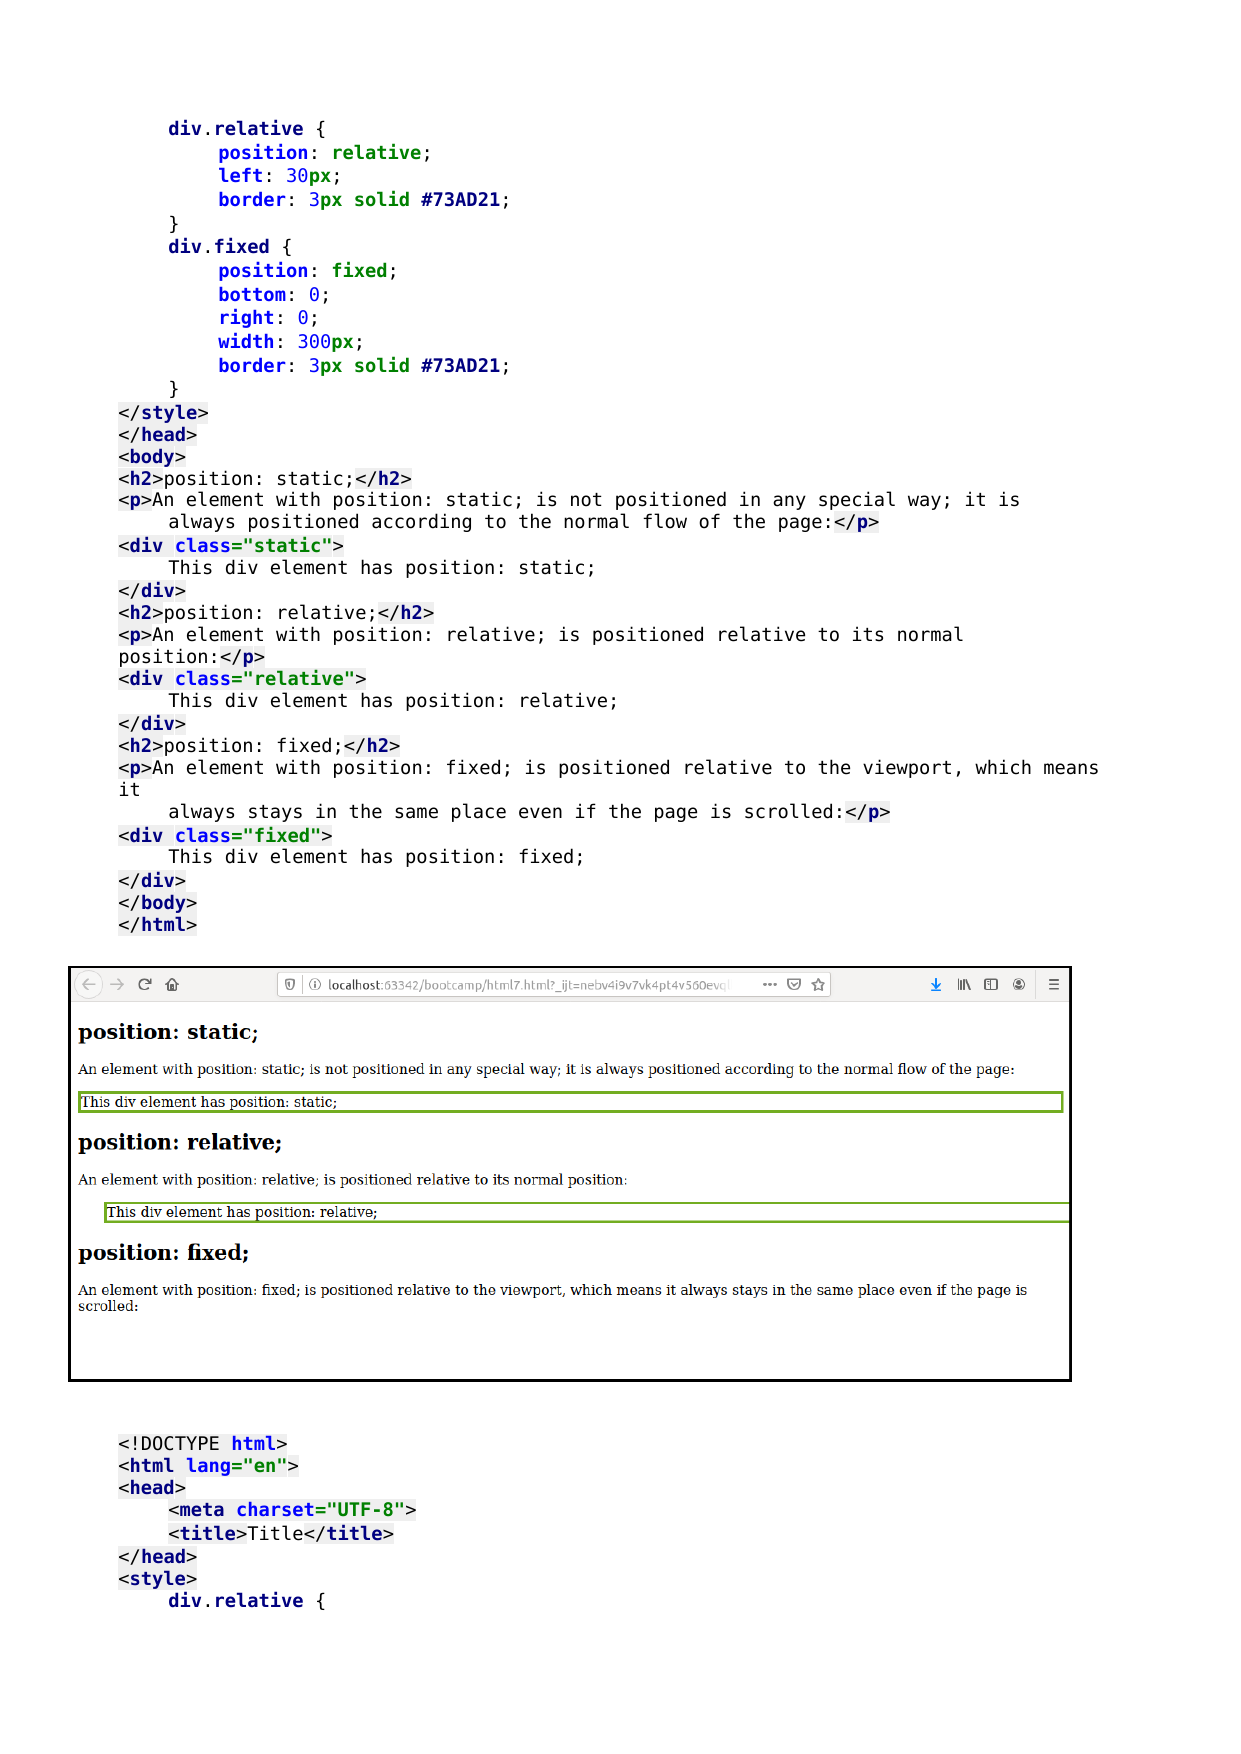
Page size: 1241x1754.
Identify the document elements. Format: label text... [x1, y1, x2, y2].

text This div element has position: relative; [118, 690, 1122, 713]
text </div> [118, 870, 1122, 892]
text <div class="fixed"> [118, 824, 1122, 846]
text left: 30px; [118, 165, 1122, 189]
text width: 300px; [118, 331, 1122, 354]
text position: relative; [118, 142, 1122, 165]
text </head> [118, 1546, 1122, 1568]
text <p>An element with position: fixed; is positioned relative to the viewport, which means it [118, 757, 1122, 801]
text border: 3px solid #73AD21; [118, 189, 1122, 213]
text <html lang="en"> [118, 1455, 1122, 1477]
text <body> [118, 446, 1122, 467]
text </head> [118, 424, 1122, 446]
text always positioned according to the normal flow of the page:</p> [118, 511, 1122, 535]
picture [71, 968, 1070, 1379]
text </div> [118, 713, 1122, 735]
text This div element has position: static; [118, 557, 1122, 580]
text <meta charset="UTF-8"> [118, 1499, 1122, 1523]
text div.relative { [118, 118, 1122, 142]
text } [118, 378, 1122, 402]
text border: 3px solid #73AD21; [118, 354, 1122, 378]
text </style> [118, 402, 1122, 424]
text <h2>position: fixed;</h2> [118, 735, 1122, 757]
text </html> [118, 914, 1122, 936]
text </div> [118, 580, 1122, 602]
text <h2>position: relative;</h2> [118, 602, 1122, 624]
text } [118, 213, 1122, 236]
text <style> [118, 1568, 1122, 1590]
text <head> [118, 1477, 1122, 1499]
text <h2>position: static;</h2> [118, 467, 1122, 489]
text <!DOCTYPE html> [118, 1433, 1122, 1455]
text div.relative { [118, 1590, 1122, 1614]
text always stays in the same place even if the page is scrolled:</p> [118, 801, 1122, 824]
text <p>An element with position: static; is not positioned in any special way; it is [118, 489, 1122, 511]
text <div class="static"> [118, 535, 1122, 557]
text <p>An element with position: relative; is positioned relative to its normal position:</p> [118, 624, 1122, 668]
text </body> [118, 892, 1122, 914]
text right: 0; [118, 307, 1122, 331]
text position: fixed; [118, 260, 1122, 284]
text bottom: 0; [118, 284, 1122, 307]
text <div class="relative"> [118, 668, 1122, 690]
text div.fixed { [118, 236, 1122, 260]
text This div element has position: fixed; [118, 846, 1122, 870]
text <title>Title</title> [118, 1523, 1122, 1546]
